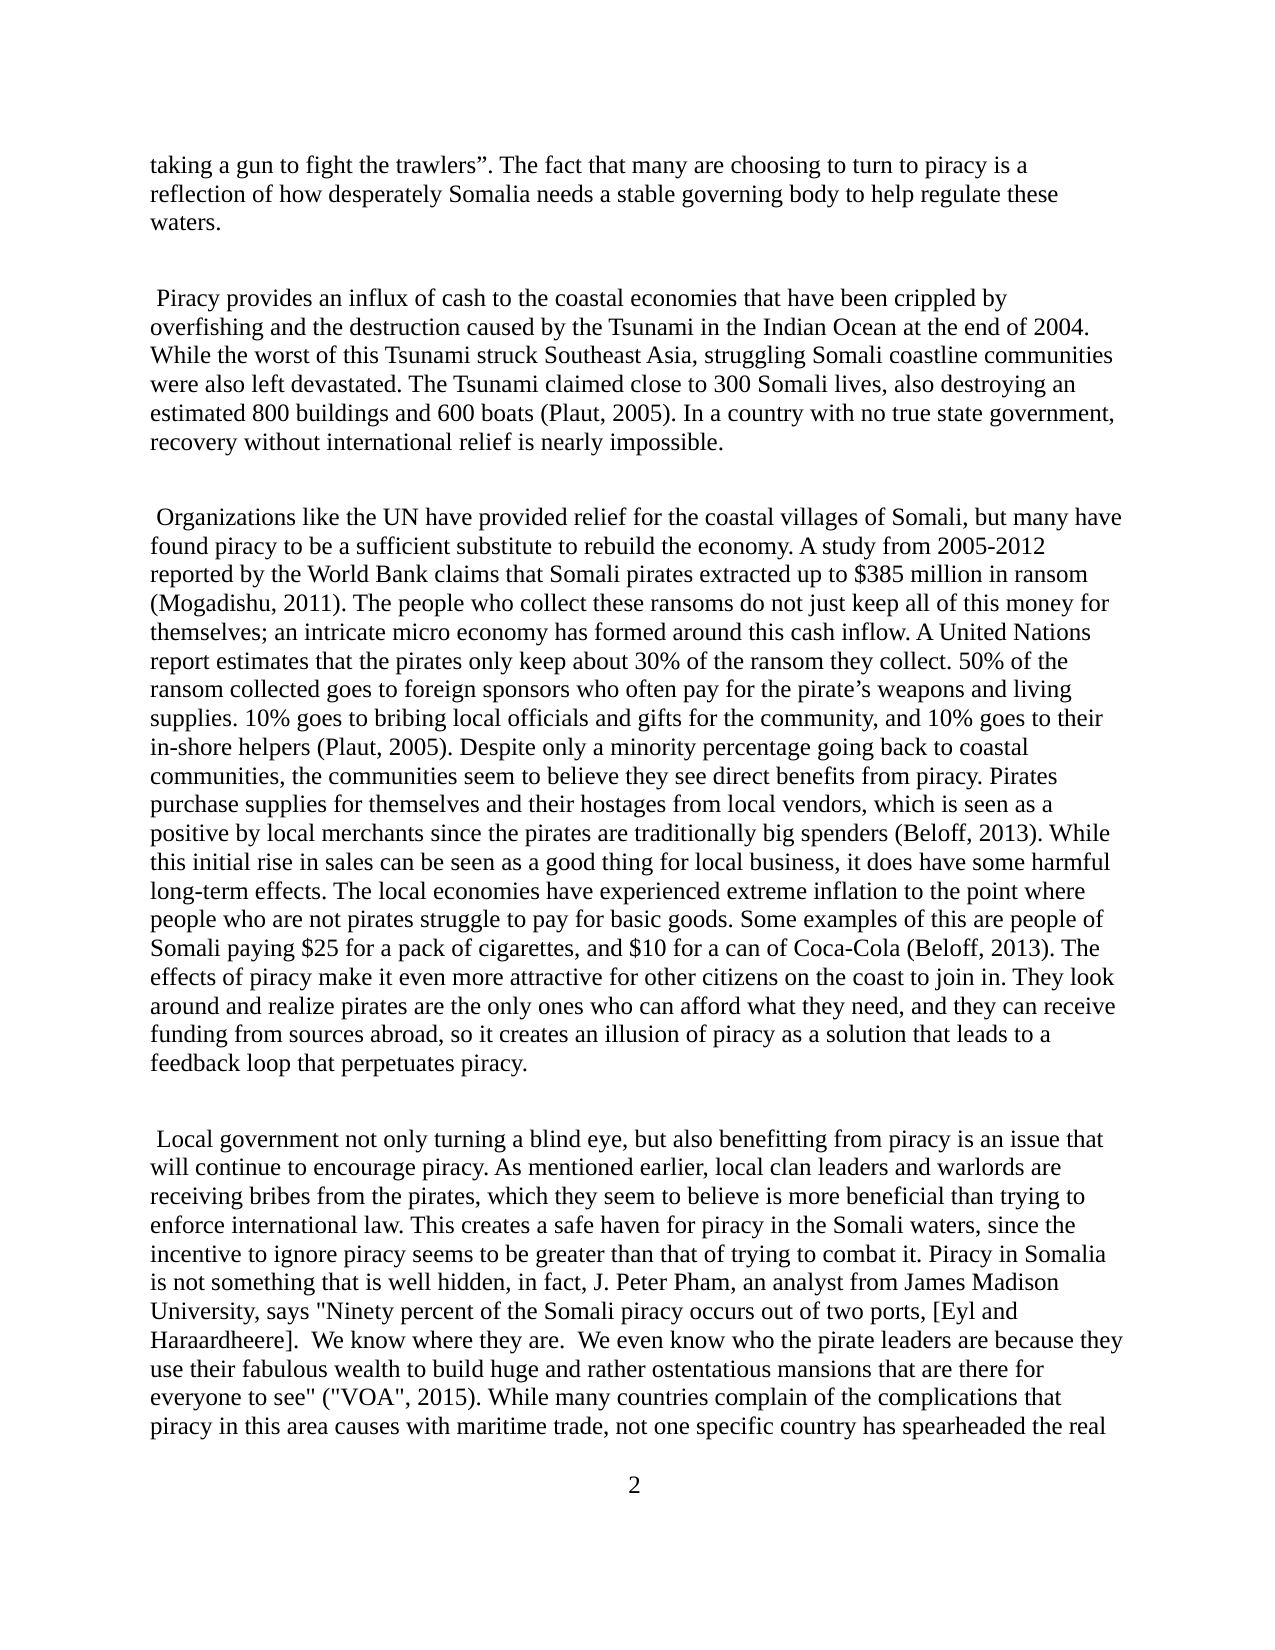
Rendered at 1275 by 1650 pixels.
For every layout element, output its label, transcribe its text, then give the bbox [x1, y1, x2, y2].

text Piracy provides an influx of cash to the coastal economies that have been crippled by overfishing and the destruction caused by the Tsunami in the Indian Ocean at the end of 2004. While the worst of this Tsunami struck Southeast Asia, struggling Somali coastline communities were also left devastated. The Tsunami claimed close to 300 Somali lives, also destroying an estimated 800 buildings and 600 boats (Plaut, 2005). In a country with no true state government, recovery without international relief is nearly impossible. [150, 254, 1125, 455]
text taking a gun to fight the trawlers”. The fact that many are choosing to turn to piracy is a reflection of how desperately Somalia needs a stable governing body to help regulate these waters. [150, 150, 1125, 236]
text Organizations like the UN have provided relief for the coastal villages of Somali, but many have found piracy to be a sufficient substitute to rebuild the economy. A study from 2005-2012 reported by the World Bank claims that Somali pirates extracted up to $385 million in ransom (Mogadishu, 2011). The people who collect these ransoms do not just keep all of this money for themselves; an intricate micro economy has formed around this cash inflow. A United Nations report estimates that the pirates only keep about 30% of the ransom they collect. 50% of the ransom collected goes to foreign sponsors who often pay for the pirate’s weapons and living supplies. 10% goes to bribing local officials and gifts for the community, and 10% goes to their in-shore helpers (Plaut, 2005). Despite only a minority percentage going back to coastal communities, the communities seem to believe they see direct benefits from piracy. Pirates purchase supplies for themselves and their hostages from local vendors, which is seen as a positive by local merchants since the pirates are traditionally big spenders (Beloff, 2013). While this initial rise in sales can be seen as a good thing for local business, it does have some harmful long-term effects. The local economies have experienced extreme inflation to the point where people who are not pirates struggle to pay for basic goods. Some examples of this are people of Somali paying $25 for a pack of cigarettes, and $10 for a can of Coca-Cola (Beloff, 2013). The effects of piracy make it even more attractive for other citizens on the coast to join in. They look around and realize pirates are the only ones who can afford what they need, and they can receive funding from sources abroad, so it creates an illusion of piracy as a solution that leads to a feedback loop that perpetuates piracy. [150, 473, 1125, 1077]
text Local government not only turning a blind eye, but also benefitting from piracy is an issue that will continue to encourage piracy. As mentioned earlier, local clan leaders and warlords are receiving bribes from the pirates, which they seem to believe is more beneficial than trying to enforce international law. This creates a safe haven for piracy in the Somali waters, since the incentive to ignore piracy seems to be greater than that of trying to combat it. Piracy in Somalia is not something that is well hidden, in fact, J. Peter Pham, an analyst from James Madison University, says "Ninety percent of the Somali piracy occurs out of two ports, [Eyl and Haraardheere]. We know where they are. We even know who the pirate leaders are because they use their fabulous wealth to build huge and rather ostentatious mansions that are there for everyone to see" ("VOA", 2015). While many countries complain of the complications that piracy in this area causes with maritime trade, not one specific country has spearheaded the real [150, 1095, 1125, 1440]
